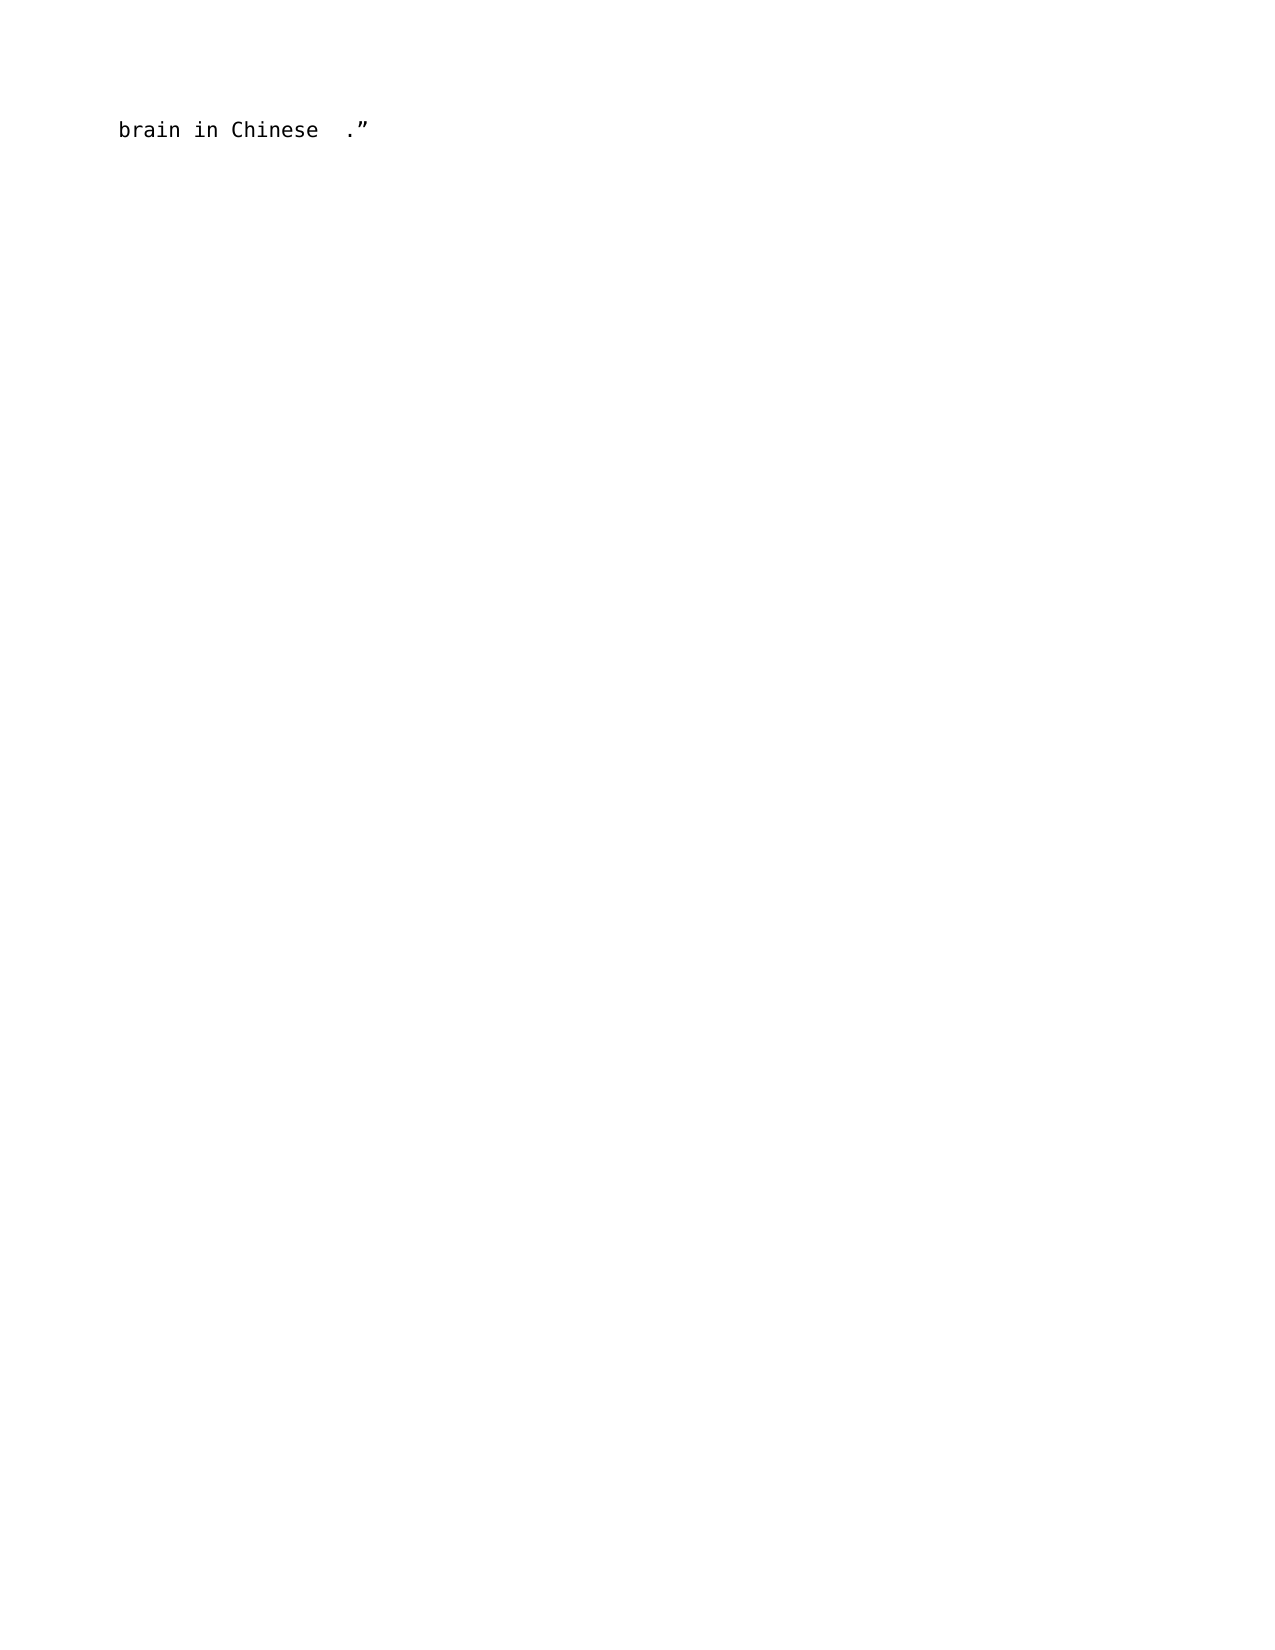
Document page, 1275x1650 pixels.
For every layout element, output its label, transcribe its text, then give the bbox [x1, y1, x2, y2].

text brain in Chinese .” [118, 118, 1157, 142]
